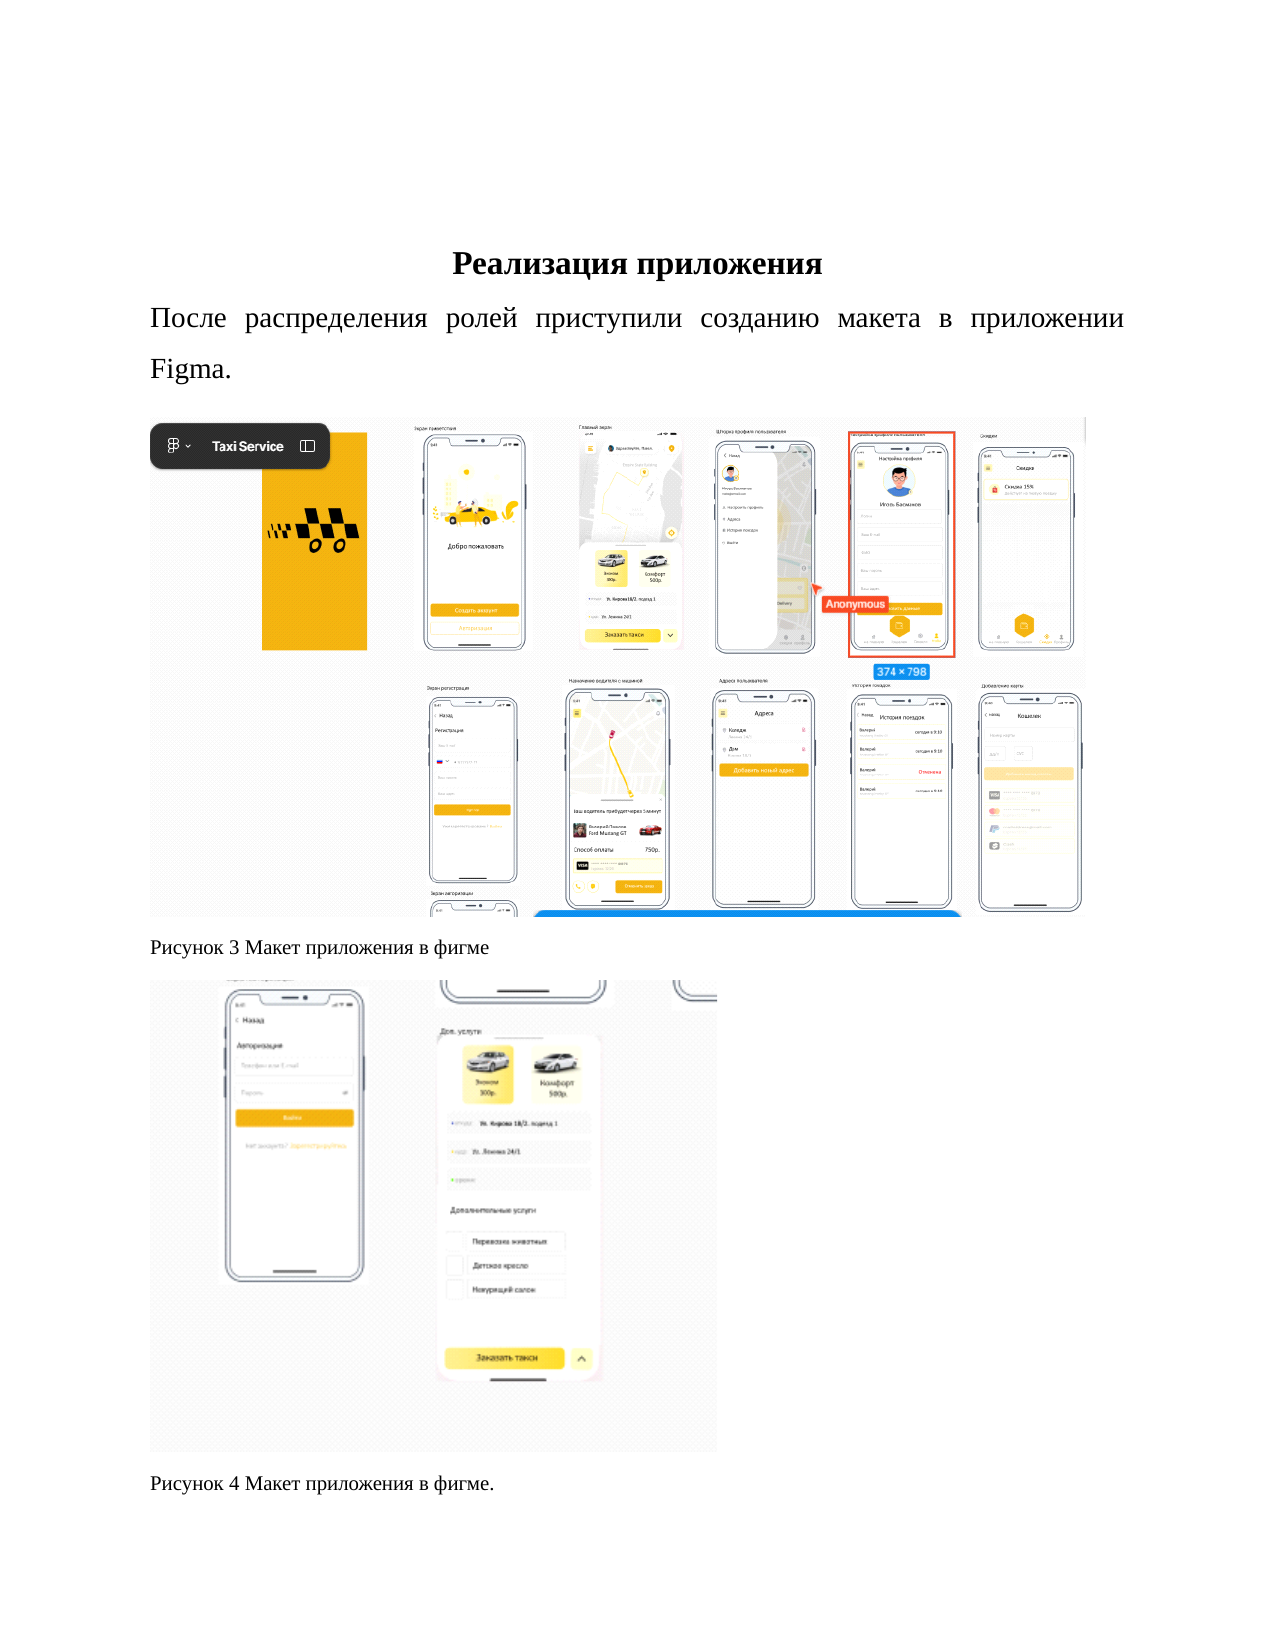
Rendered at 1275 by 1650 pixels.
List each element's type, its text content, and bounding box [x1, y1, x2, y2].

text Рисунок 4 Макет приложения в фигме. [150, 1471, 1125, 1495]
text Реализация приложения [150, 243, 1125, 281]
text После распределения ролей приступили созданию макета в приложении Figma. [150, 301, 1125, 384]
text Рисунок 3 Макет приложения в фигме [150, 935, 1125, 959]
